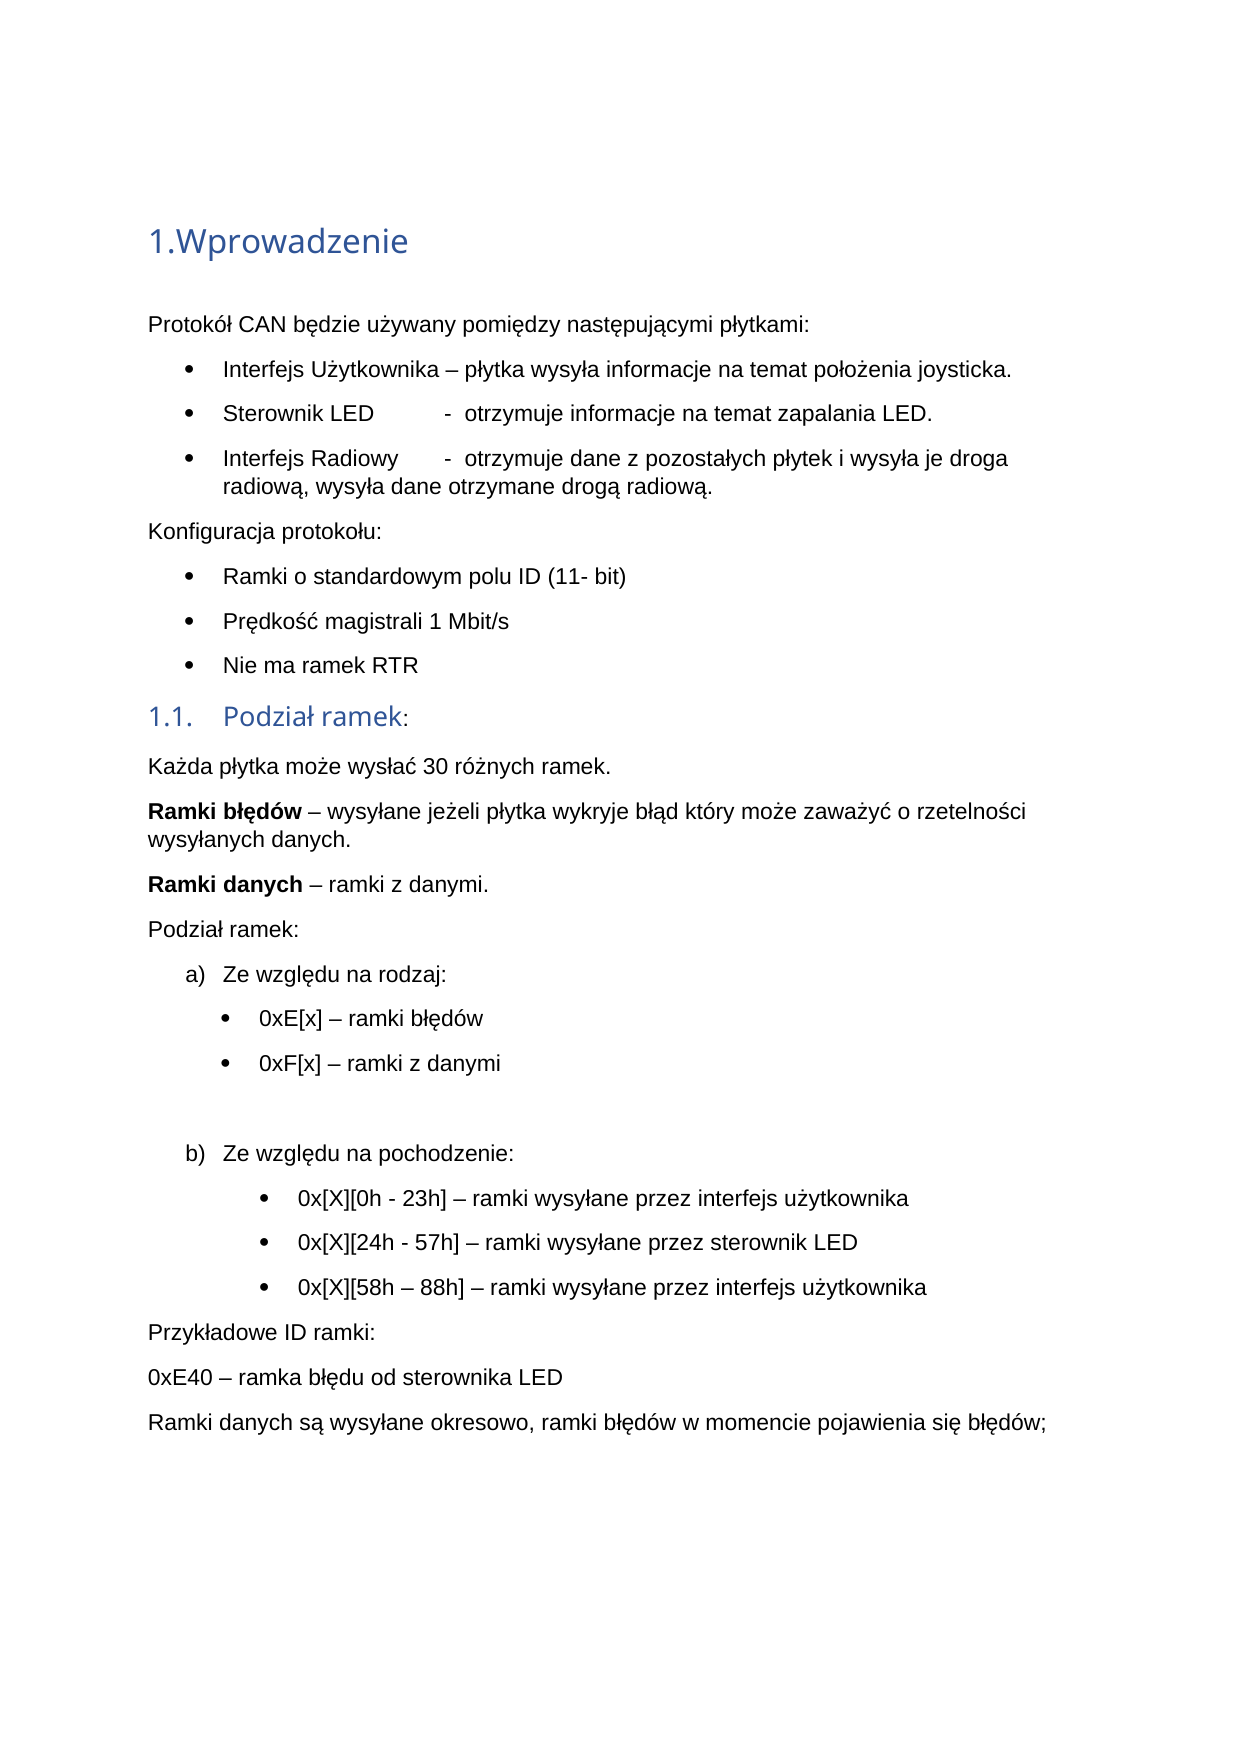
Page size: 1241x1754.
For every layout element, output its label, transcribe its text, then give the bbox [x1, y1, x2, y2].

text Przykładowe ID ramki: [148, 1319, 1093, 1345]
list Podział ramek: [148, 697, 1093, 734]
list 0xF[x] – ramki z danymi [221, 1050, 1093, 1076]
text 0xE40 – ramka błędu od sterownika LED [148, 1364, 1093, 1390]
list Ze względu na pochodzenie: [185, 1140, 1093, 1166]
list 0x[X][58h – 88h] – ramki wysyłane przez interfejs użytkownika [260, 1274, 1093, 1300]
text Ramki danych są wysyłane okresowo, ramki błędów w momencie pojawienia się błędów; [148, 1408, 1093, 1435]
text Ramki błędów – wysyłane jeżeli płytka wykryje błąd który może zaważyć o rzetelności wysyłanych danych. [148, 798, 1093, 852]
text Każda płytka może wysłać 30 różnych ramek. [148, 753, 1093, 779]
list 0xE[x] – ramki błędów [221, 1005, 1093, 1032]
subtitle 1.Wprowadzenie [148, 217, 1093, 263]
text Ramki danych – ramki z danymi. [148, 871, 1093, 897]
list Sterownik LED - otrzymuje informacje na temat zapalania LED. [185, 400, 1093, 427]
list Prędkość magistrali 1 Mbit/s [185, 608, 1093, 634]
list 0x[X][24h - 57h] – ramki wysyłane przez sterownik LED [260, 1229, 1093, 1256]
list Ze względu na rodzaj: [185, 961, 1093, 987]
list 0x[X][0h - 23h] – ramki wysyłane przez interfejs użytkownika [260, 1184, 1093, 1211]
text Protokół CAN będzie używany pomiędzy następującymi płytkami: [148, 311, 1093, 337]
list Nie ma ramek RTR [185, 652, 1093, 679]
list Ramki o standardowym polu ID (11- bit) [185, 563, 1093, 589]
list Interfejs Radiowy - otrzymuje dane z pozostałych płytek i wysyła je droga radiową, wysyła dane otrzymane drogą radiową. [185, 445, 1093, 499]
text Konfiguracja protokołu: [148, 518, 1093, 544]
text Podział ramek: [148, 916, 1093, 942]
list Interfejs Użytkownika – płytka wysyła informacje na temat położenia joysticka. [185, 356, 1093, 382]
